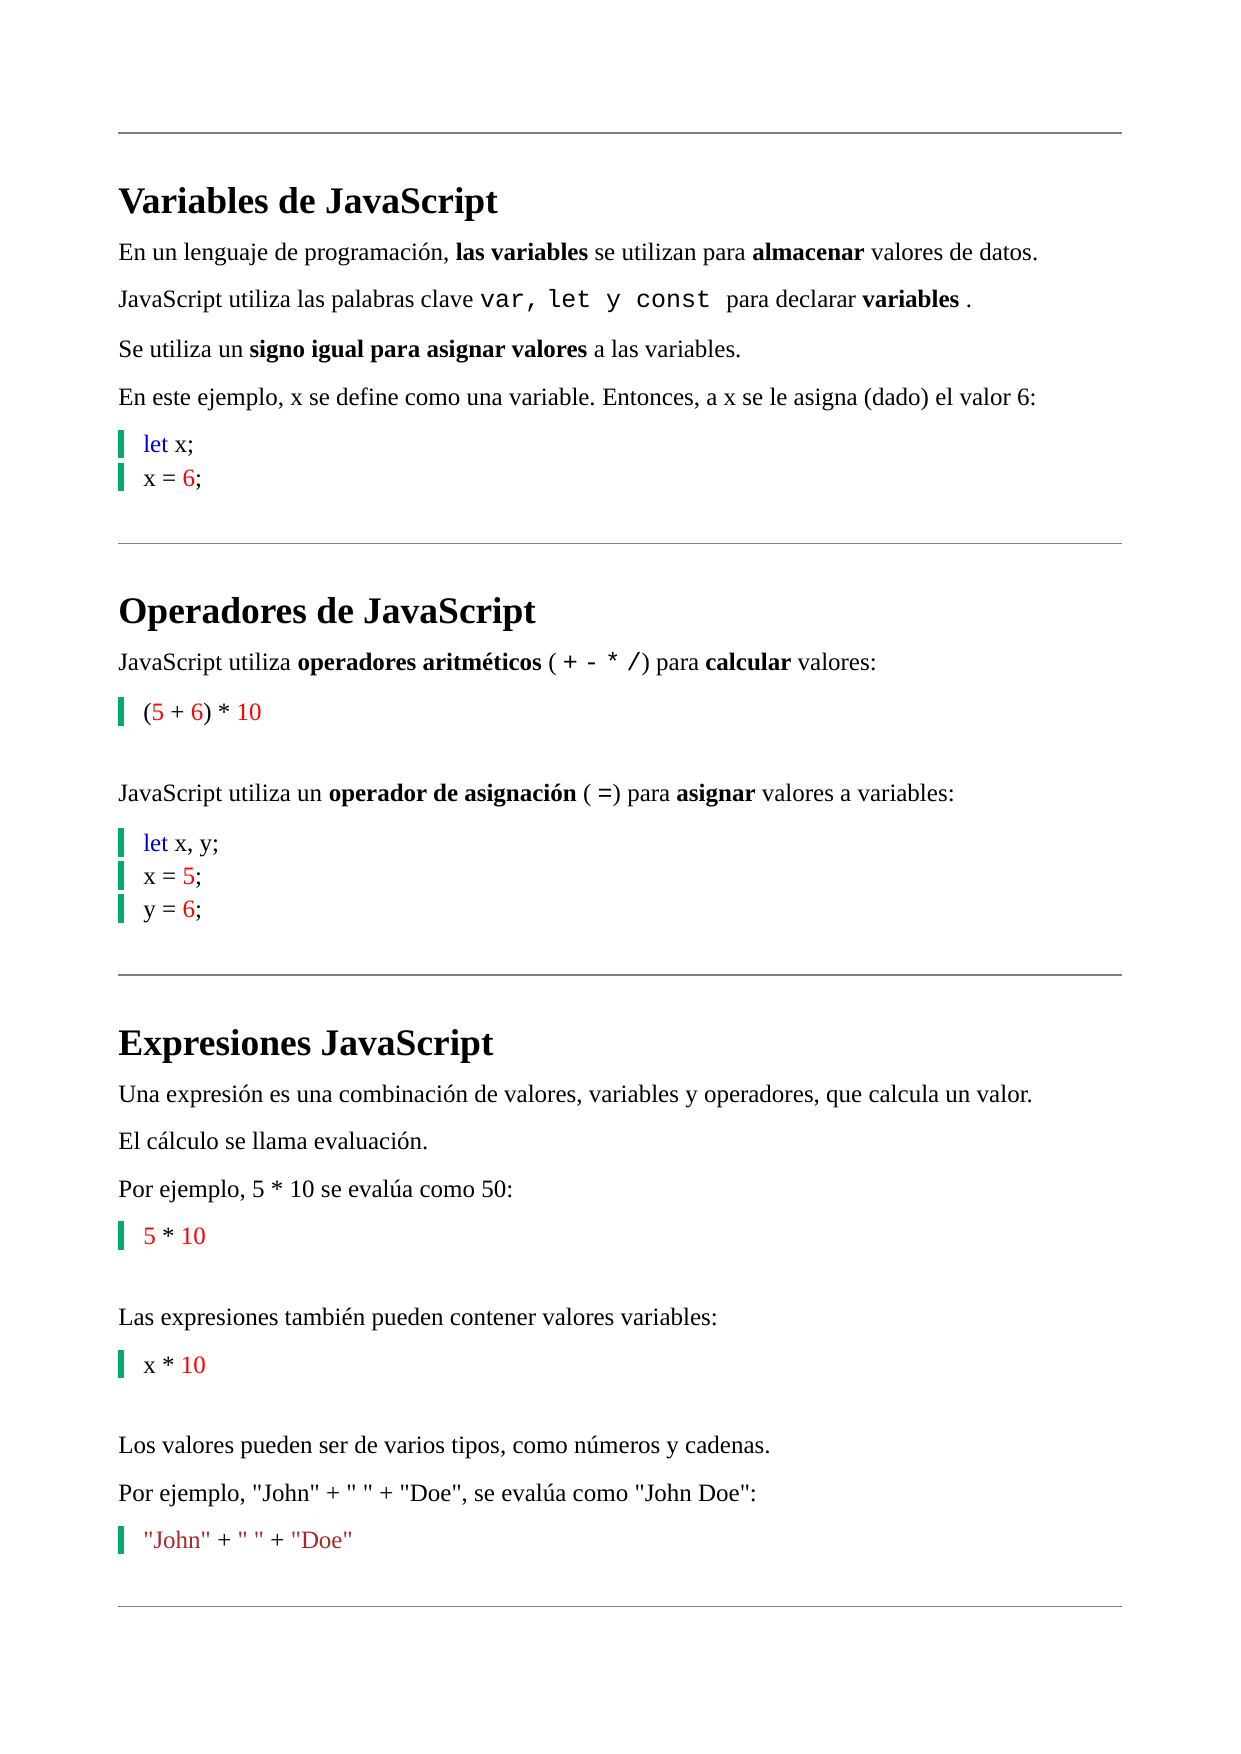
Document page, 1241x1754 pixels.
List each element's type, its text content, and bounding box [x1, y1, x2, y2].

text JavaScript utiliza un operador de asignación ( =) para asignar valores a variables: [118, 778, 1122, 809]
text Por ejemplo, 5 * 10 se evalúa como 50: [118, 1174, 1122, 1203]
text Por ejemplo, "John" + " " + "Doe", se evalúa como "John Doe": [118, 1478, 1122, 1507]
text En este ejemplo, x se define como una variable. Entonces, a x se le asigna (dado) el valor 6: [118, 382, 1122, 411]
text "John" + " " + "Doe" [124, 1526, 1122, 1554]
text Se utiliza un signo igual para asignar valores a las variables. [118, 334, 1122, 363]
subtitle Operadores de JavaScript [118, 588, 1122, 632]
text En un lenguaje de programación, las variables se utilizan para almacenar valores de datos. [118, 237, 1122, 266]
subtitle Expresiones JavaScript [118, 1020, 1122, 1063]
text Una expresión es una combinación de valores, variables y operadores, que calcula un valor. [118, 1079, 1122, 1107]
text x * 10 [124, 1350, 1122, 1378]
text 5 * 10 [124, 1221, 1122, 1250]
text let x, y; x = 5; y = 6; [118, 828, 1122, 923]
text let x; x = 6; [118, 429, 1122, 491]
text JavaScript utiliza las palabras clave var, let y const para declarar variables . [118, 284, 1122, 315]
text Los valores pueden ser de varios tipos, como números y cadenas. [118, 1430, 1122, 1459]
text (5 + 6) * 10 [124, 697, 1122, 726]
subtitle Variables de JavaScript [118, 178, 1122, 221]
text JavaScript utiliza operadores aritméticos ( + - * /) para calcular valores: [118, 647, 1122, 678]
text Las expresiones también pueden contener valores variables: [118, 1302, 1122, 1331]
text El cálculo se llama evaluación. [118, 1126, 1122, 1155]
